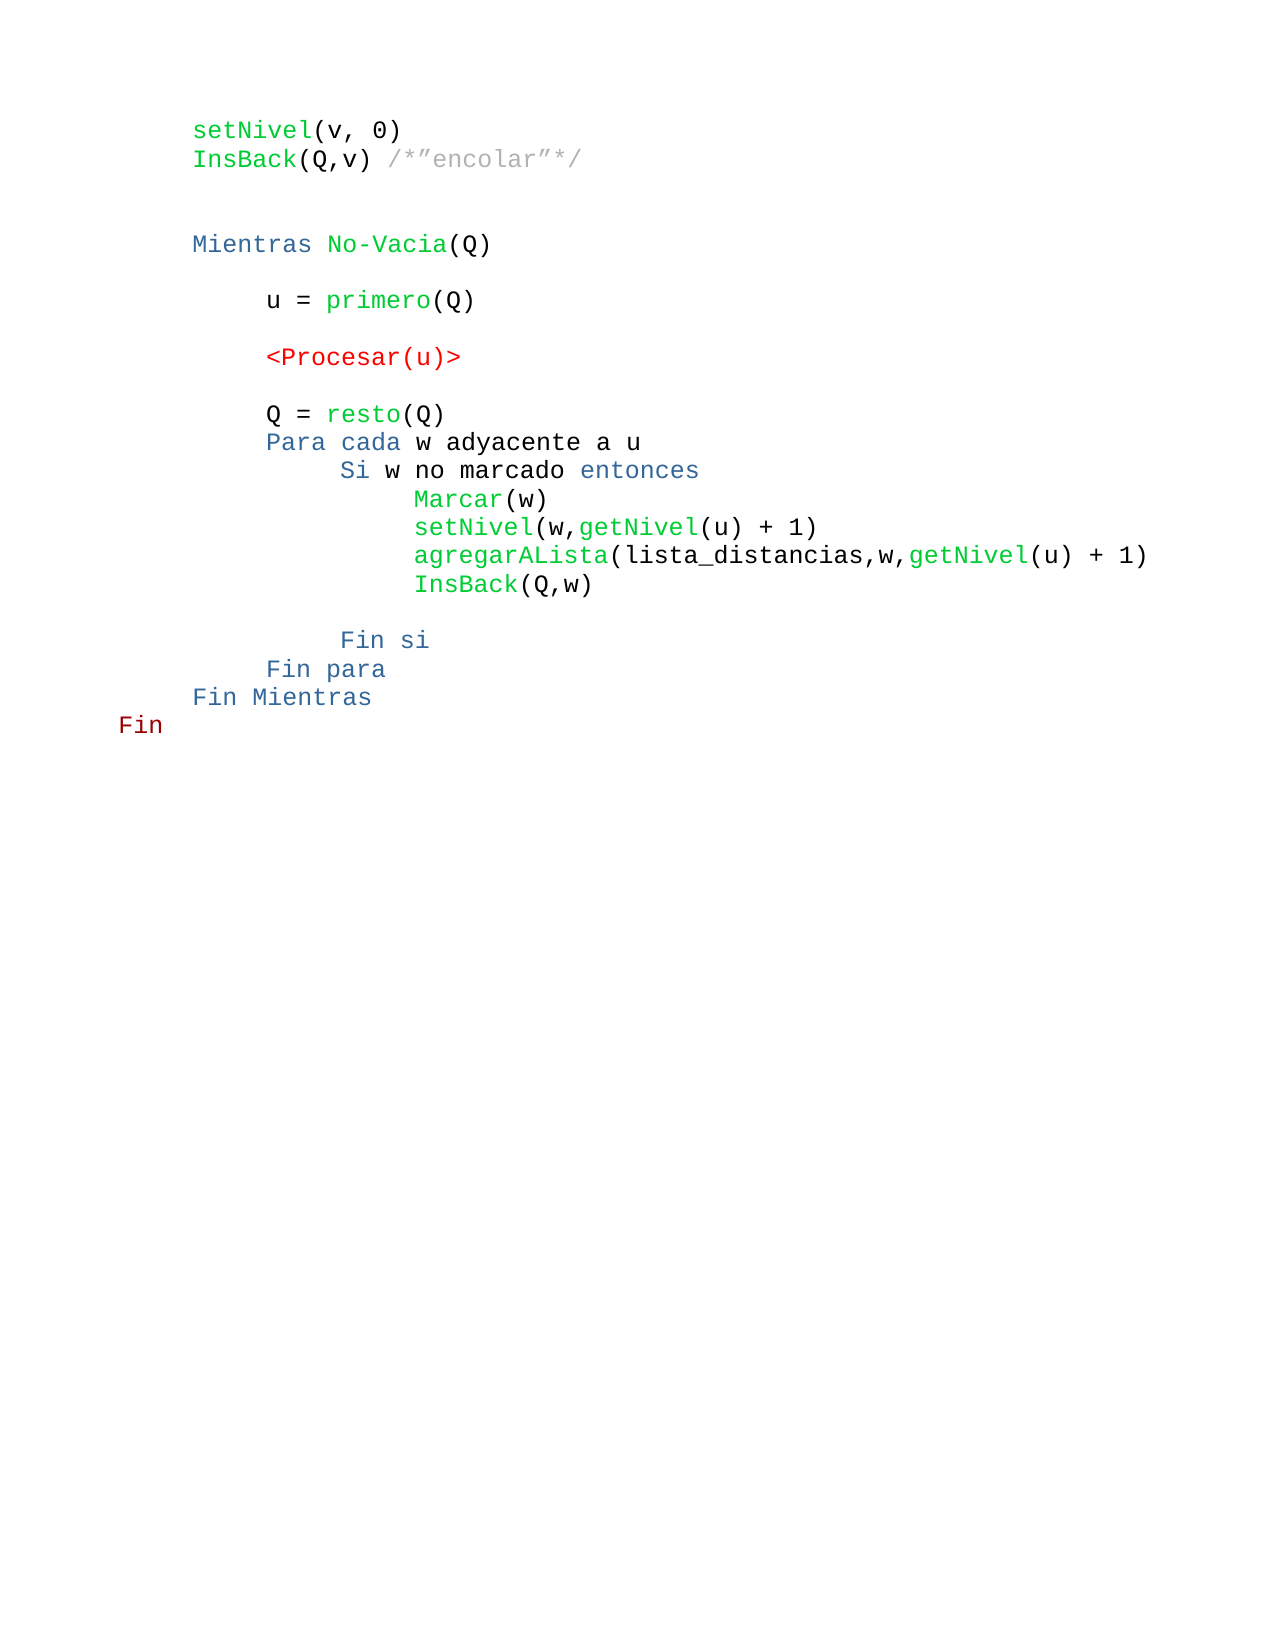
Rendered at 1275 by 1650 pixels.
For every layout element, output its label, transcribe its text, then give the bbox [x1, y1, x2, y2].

text Fin [118, 713, 1157, 741]
text agregarALista(lista_distancias,w,getNivel(u) + 1) [118, 543, 1157, 571]
text Q = resto(Q) [118, 401, 1157, 430]
text u = primero(Q) [118, 288, 1157, 316]
text Fin si Fin para Fin Mientras [118, 600, 1157, 713]
text <Procesar(u)> [118, 345, 1157, 373]
text InsBack(Q,w) [118, 571, 1157, 600]
text InsBack(Q,v) /*”encolar”*/ [118, 146, 1157, 175]
text setNivel(v, 0) [118, 118, 1157, 146]
text Si w no marcado entonces [118, 458, 1157, 486]
text Para cada w adyacente a u [118, 430, 1157, 458]
text Mientras No-Vacia(Q) [118, 231, 1157, 260]
text Marcar(w) [118, 486, 1157, 515]
text setNivel(w,getNivel(u) + 1) [118, 515, 1157, 543]
